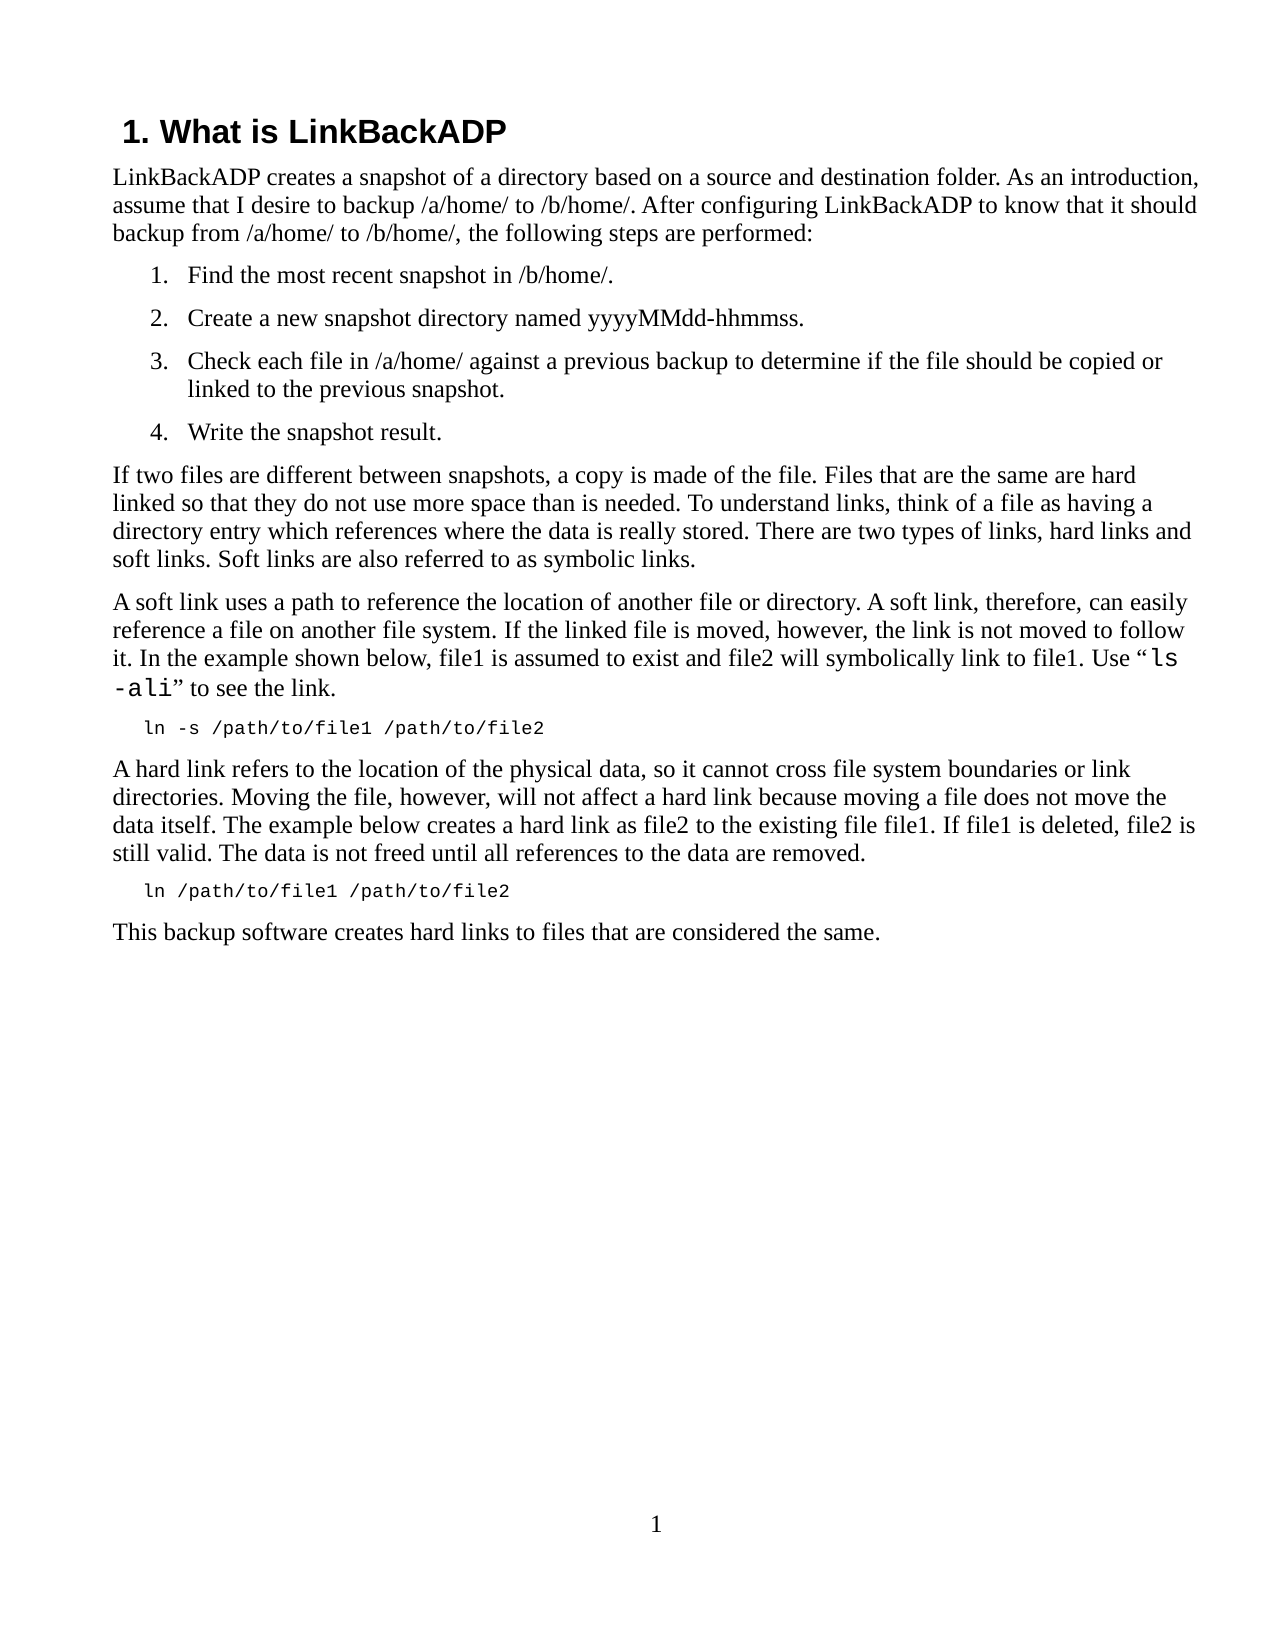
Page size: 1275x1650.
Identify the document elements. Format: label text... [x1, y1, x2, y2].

list Write the snapshot result. [150, 418, 1200, 446]
text ln /path/to/file1 /path/to/file2 [142, 882, 1200, 903]
text If two files are different between snapshots, a copy is made of the file. Files that are the same are hard linked so that they do not use more space than is needed. To understand links, think of a file as having a directory entry which references where the data is really stored. There are two types of links, hard links and soft links. Soft links are also referred to as symbolic links. [112, 461, 1200, 573]
list Create a new snapshot directory named yyyyMMdd-hhmmss. [150, 304, 1200, 332]
subtitle What is LinkBackADP [112, 112, 1200, 150]
text LinkBackADP creates a snapshot of a directory based on a source and destination folder. As an introduction, assume that I desire to backup /a/home/ to /b/home/. After configuring LinkBackADP to know that it should backup from /a/home/ to /b/home/, the following steps are performed: [112, 162, 1200, 247]
text A hard link refers to the location of the physical data, so it cannot cross file system boundaries or link directories. Moving the file, however, will not affect a hard link because moving a file does not move the data itself. The example below creates a hard link as file2 to the existing file file1. If file1 is deleted, file2 is still valid. The data is not freed until all references to the data are removed. [112, 755, 1200, 867]
text This backup software creates hard links to files that are considered the same. [112, 918, 1200, 946]
text ln -s /path/to/file1 /path/to/file2 [142, 718, 1200, 740]
list Check each file in /a/home/ against a previous backup to determine if the file should be copied or linked to the previous snapshot. [150, 347, 1200, 403]
text A soft link uses a path to reference the location of another file or directory. A soft link, therefore, can easily reference a file on another file system. If the linked file is moved, however, the link is not moved to follow it. In the example shown below, file1 is assumed to exist and file2 will symbolically link to file1. Use “ls -ali” to see the link. [112, 587, 1200, 703]
list Find the most recent snapshot in /b/home/. [150, 261, 1200, 289]
